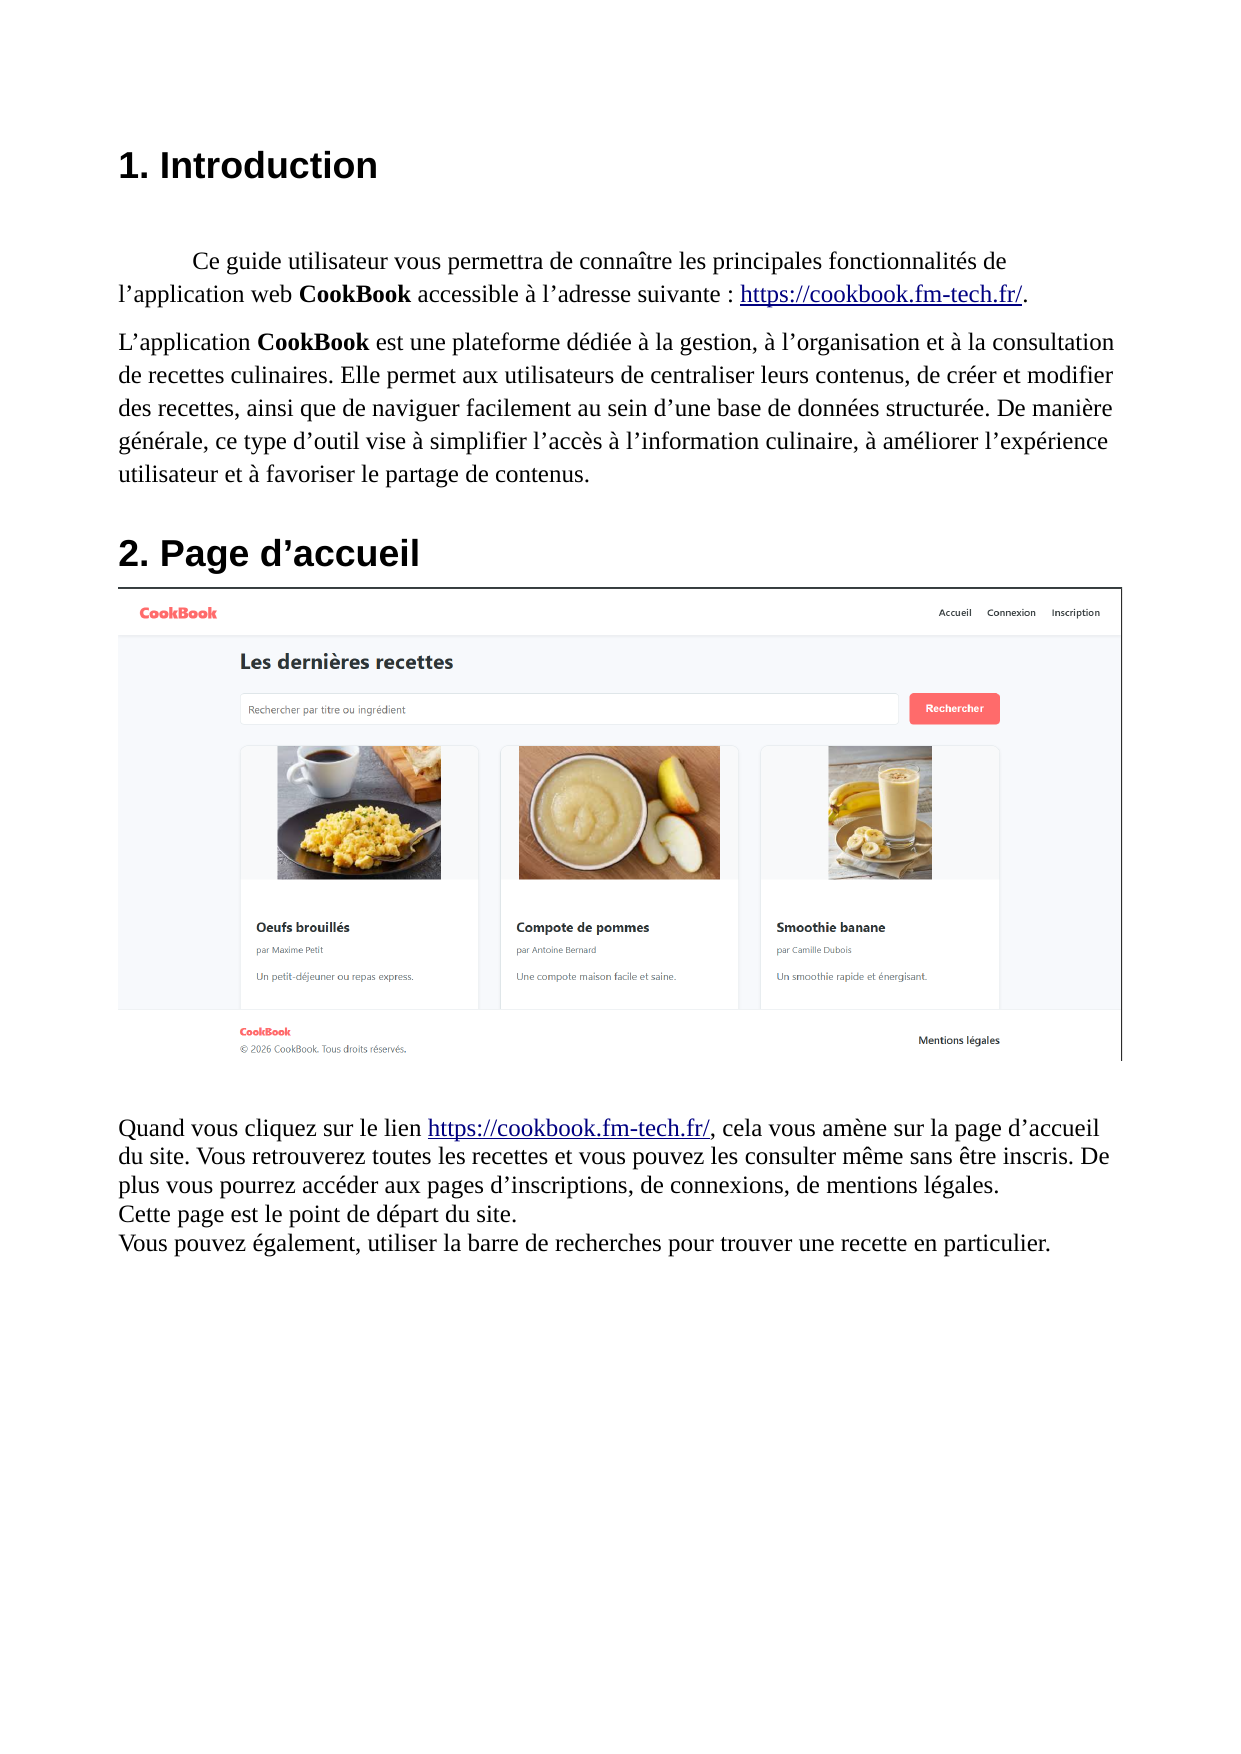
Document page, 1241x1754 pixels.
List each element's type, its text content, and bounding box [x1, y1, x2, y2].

text Cette page est le point de départ du site. [118, 1199, 1122, 1228]
text Vous pouvez également, utiliser la barre de recherches pour trouver une recette en particulier. [118, 1228, 1122, 1256]
subtitle 2. Page d’accueil [118, 532, 1122, 575]
text Ce guide utilisateur vous permettra de connaître les principales fonctionnalités de l’application web CookBook accessible à l’adresse suivante : https://cookbook.fm-tech.fr/. [118, 246, 1122, 308]
subtitle 1. Introduction [118, 143, 1122, 186]
text Quand vous cliquez sur le lien https://cookbook.fm-tech.fr/, cela vous amène sur la page d’accueil du site. Vous retrouverez toutes les recettes et vous pouvez les consulter même sans être inscris. De plus vous pourrez accéder aux pages d’inscriptions, de connexions, de mentions légales. [118, 1113, 1122, 1199]
picture [118, 587, 1123, 1061]
text L’application CookBook est une plateforme dédiée à la gestion, à l’organisation et à la consultation de recettes culinaires. Elle permet aux utilisateurs de centraliser leurs contenus, de créer et modifier des recettes, ainsi que de naviguer facilement au sein d’une base de données structurée. De manière générale, ce type d’outil vise à simplifier l’accès à l’information culinaire, à améliorer l’expérience utilisateur et à favoriser le partage de contenus. [118, 327, 1122, 488]
